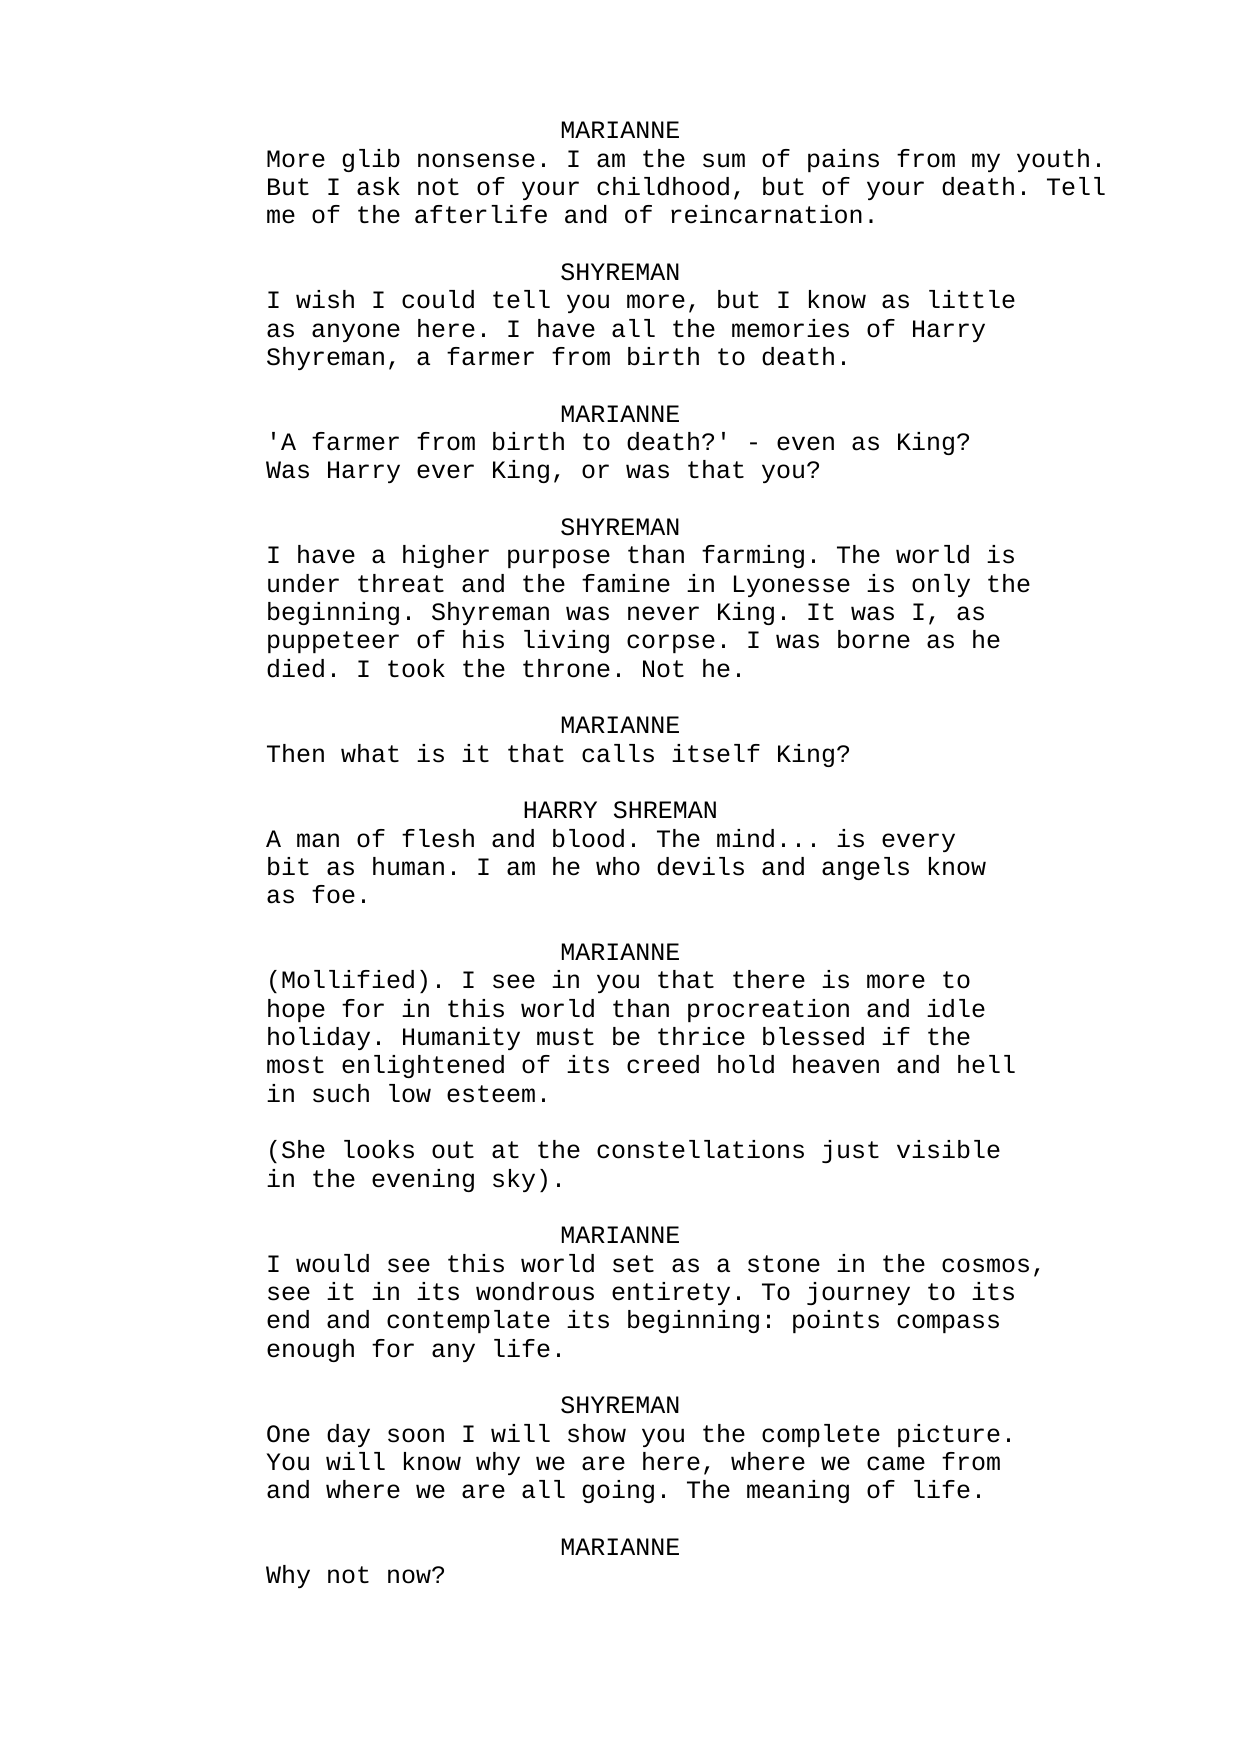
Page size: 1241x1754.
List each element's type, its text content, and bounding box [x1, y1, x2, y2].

text MARIANNE [118, 1223, 1122, 1251]
text Was Harry ever King, or was that you? [118, 458, 1122, 486]
text You will know why we are here, where we came from [118, 1450, 1122, 1478]
text most enlightened of its creed hold heaven and hell [118, 1053, 1122, 1081]
text MARIANNE [118, 118, 1122, 146]
text A man of flesh and blood. The mind... is every [118, 826, 1122, 855]
text Why not now? [118, 1563, 1122, 1591]
text SHYREMAN [118, 260, 1122, 288]
text SHYREMAN [118, 515, 1122, 543]
text Then what is it that calls itself King? [118, 741, 1122, 770]
text as foe. [118, 883, 1122, 911]
text HARRY SHREMAN [118, 798, 1122, 826]
text MARIANNE [118, 1535, 1122, 1563]
text I wish I could tell you more, but I know as little [118, 288, 1122, 316]
text More glib nonsense. I am the sum of pains from my youth. But I ask not of your childhood, but of your death. Tell me of the afterlife and of reincarnation. [118, 146, 1122, 231]
text as anyone here. I have all the memories of Harry Shyreman, a farmer from birth to death. [118, 316, 1122, 373]
text One day soon I will show you the complete picture. [118, 1421, 1122, 1450]
text I have a higher purpose than farming. The world is [118, 543, 1122, 571]
text MARIANNE [118, 940, 1122, 968]
text enough for any life. [118, 1336, 1122, 1365]
text see it in its wondrous entirety. To journey to its [118, 1280, 1122, 1308]
text holiday. Humanity must be thrice blessed if the [118, 1025, 1122, 1053]
text end and contemplate its beginning: points compass [118, 1308, 1122, 1336]
text and where we are all going. The meaning of life. [118, 1478, 1122, 1506]
text MARIANNE [118, 401, 1122, 430]
text 'A farmer from birth to death?' - even as King? [118, 430, 1122, 458]
text (Mollified). I see in you that there is more to [118, 968, 1122, 996]
text in the evening sky). [118, 1166, 1122, 1195]
text I would see this world set as a stone in the cosmos, [118, 1251, 1122, 1280]
text SHYREMAN [118, 1393, 1122, 1421]
text hope for in this world than procreation and idle [118, 996, 1122, 1025]
text bit as human. I am he who devils and angels know [118, 855, 1122, 883]
text under threat and the famine in Lyonesse is only the beginning. Shyreman was never King. It was I, as puppeteer of his living corpse. I was borne as he [118, 571, 1122, 656]
text died. I took the throne. Not he. [118, 656, 1122, 685]
text in such low esteem. [118, 1081, 1122, 1110]
text (She looks out at the constellations just visible [118, 1138, 1122, 1166]
text MARIANNE [118, 713, 1122, 741]
